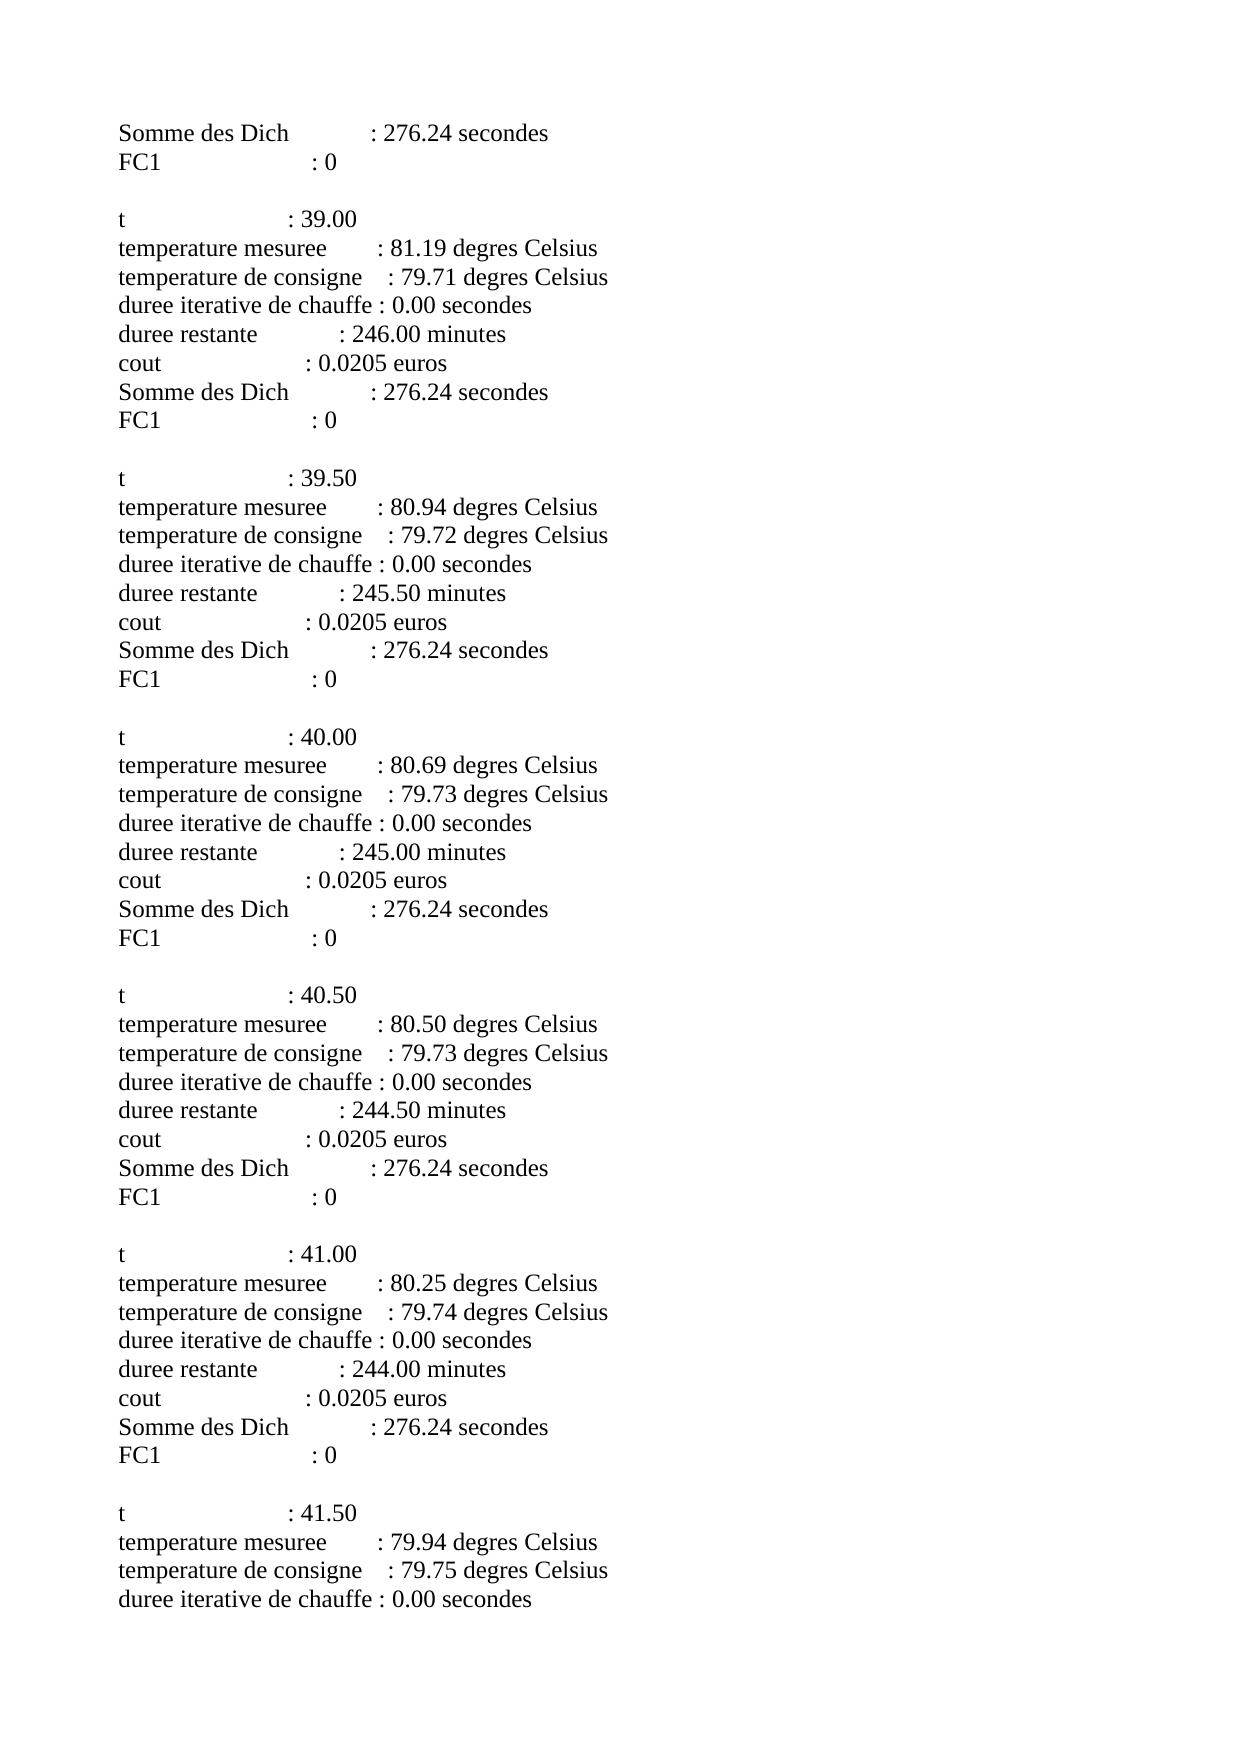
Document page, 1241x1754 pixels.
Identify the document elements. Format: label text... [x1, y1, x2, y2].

text cout : 0.0205 euros [118, 607, 1122, 636]
text FC1 : 0 [118, 1441, 1122, 1469]
text t : 39.50 [118, 463, 1122, 492]
text Somme des Dich : 276.24 secondes [118, 377, 1122, 406]
text FC1 : 0 [118, 1182, 1122, 1211]
text duree restante : 245.50 minutes [118, 578, 1122, 607]
text Somme des Dich : 276.24 secondes [118, 1412, 1122, 1441]
text Somme des Dich : 276.24 secondes [118, 894, 1122, 923]
text cout : 0.0205 euros [118, 1124, 1122, 1153]
text temperature mesuree : 80.50 degres Celsius [118, 1009, 1122, 1038]
text t : 41.00 [118, 1239, 1122, 1268]
text t : 40.50 [118, 981, 1122, 1009]
text temperature mesuree : 79.94 degres Celsius [118, 1527, 1122, 1556]
text cout : 0.0205 euros [118, 866, 1122, 894]
text temperature mesuree : 80.25 degres Celsius [118, 1268, 1122, 1297]
text temperature de consigne : 79.72 degres Celsius [118, 521, 1122, 549]
text duree iterative de chauffe : 0.00 secondes [118, 1584, 1122, 1613]
text Somme des Dich : 276.24 secondes [118, 636, 1122, 664]
text temperature de consigne : 79.73 degres Celsius [118, 1038, 1122, 1067]
text duree iterative de chauffe : 0.00 secondes [118, 549, 1122, 578]
text duree restante : 244.50 minutes [118, 1096, 1122, 1124]
text t : 40.00 [118, 722, 1122, 751]
text duree iterative de chauffe : 0.00 secondes [118, 1067, 1122, 1096]
text FC1 : 0 [118, 147, 1122, 176]
text cout : 0.0205 euros [118, 1383, 1122, 1412]
text temperature de consigne : 79.71 degres Celsius [118, 262, 1122, 291]
text t : 41.50 [118, 1498, 1122, 1527]
text temperature mesuree : 80.69 degres Celsius [118, 751, 1122, 779]
text Somme des Dich : 276.24 secondes [118, 1153, 1122, 1182]
text temperature de consigne : 79.73 degres Celsius [118, 779, 1122, 808]
text FC1 : 0 [118, 406, 1122, 434]
text duree iterative de chauffe : 0.00 secondes [118, 291, 1122, 319]
text temperature mesuree : 81.19 degres Celsius [118, 233, 1122, 262]
text duree restante : 245.00 minutes [118, 837, 1122, 866]
text Somme des Dich : 276.24 secondes [118, 118, 1122, 147]
text duree restante : 244.00 minutes [118, 1354, 1122, 1383]
text temperature mesuree : 80.94 degres Celsius [118, 492, 1122, 521]
text cout : 0.0205 euros [118, 348, 1122, 377]
text t : 39.00 [118, 204, 1122, 233]
text duree restante : 246.00 minutes [118, 319, 1122, 348]
text temperature de consigne : 79.74 degres Celsius [118, 1297, 1122, 1326]
text FC1 : 0 [118, 923, 1122, 952]
text duree iterative de chauffe : 0.00 secondes [118, 808, 1122, 837]
text temperature de consigne : 79.75 degres Celsius [118, 1556, 1122, 1584]
text FC1 : 0 [118, 664, 1122, 693]
text duree iterative de chauffe : 0.00 secondes [118, 1326, 1122, 1354]
